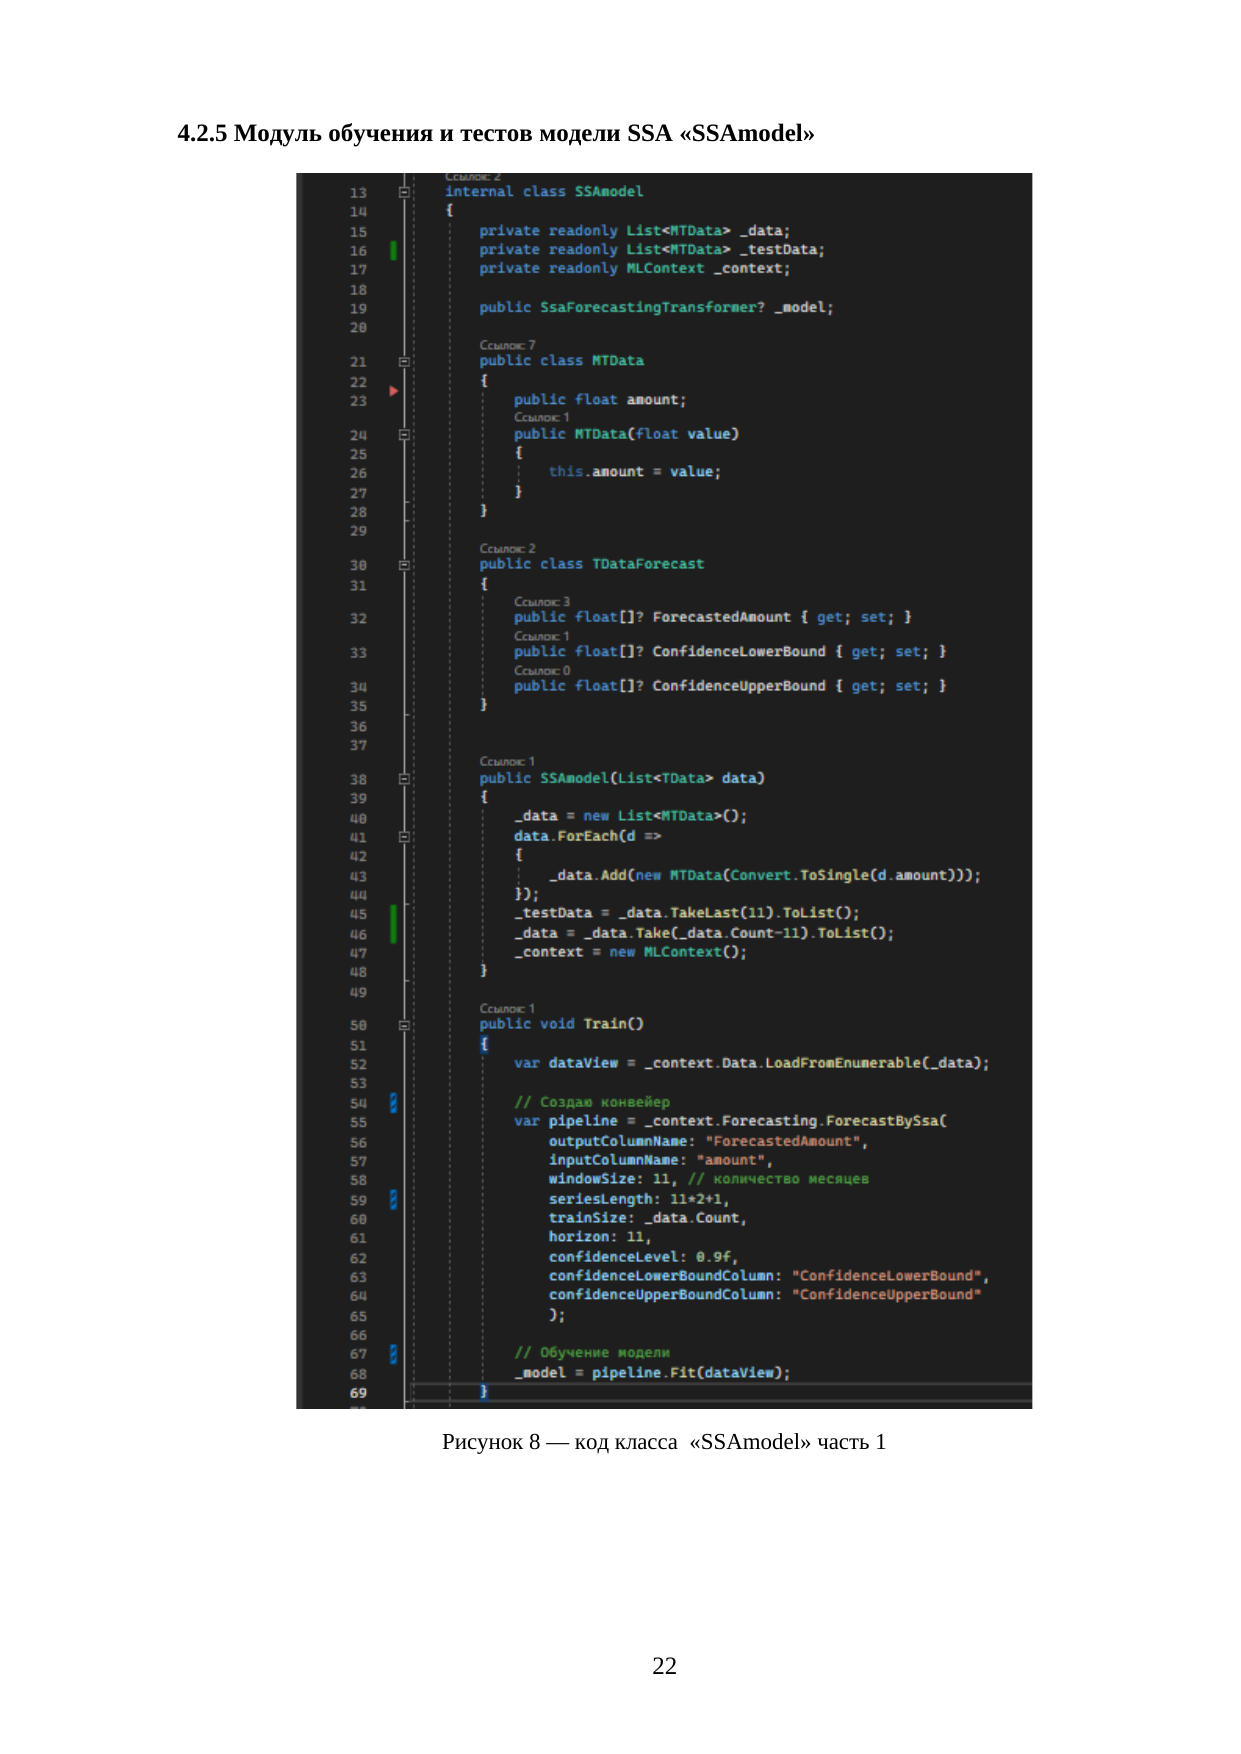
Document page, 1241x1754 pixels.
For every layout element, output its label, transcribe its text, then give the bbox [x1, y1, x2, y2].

subtitle 4.2.5 Модуль обучения и тестов модели SSA «SSAmodel» [177, 118, 1152, 147]
text Рисунок 8 — код класса «SSAmodel» часть 1 [177, 1428, 1152, 1455]
picture [296, 173, 1033, 1409]
